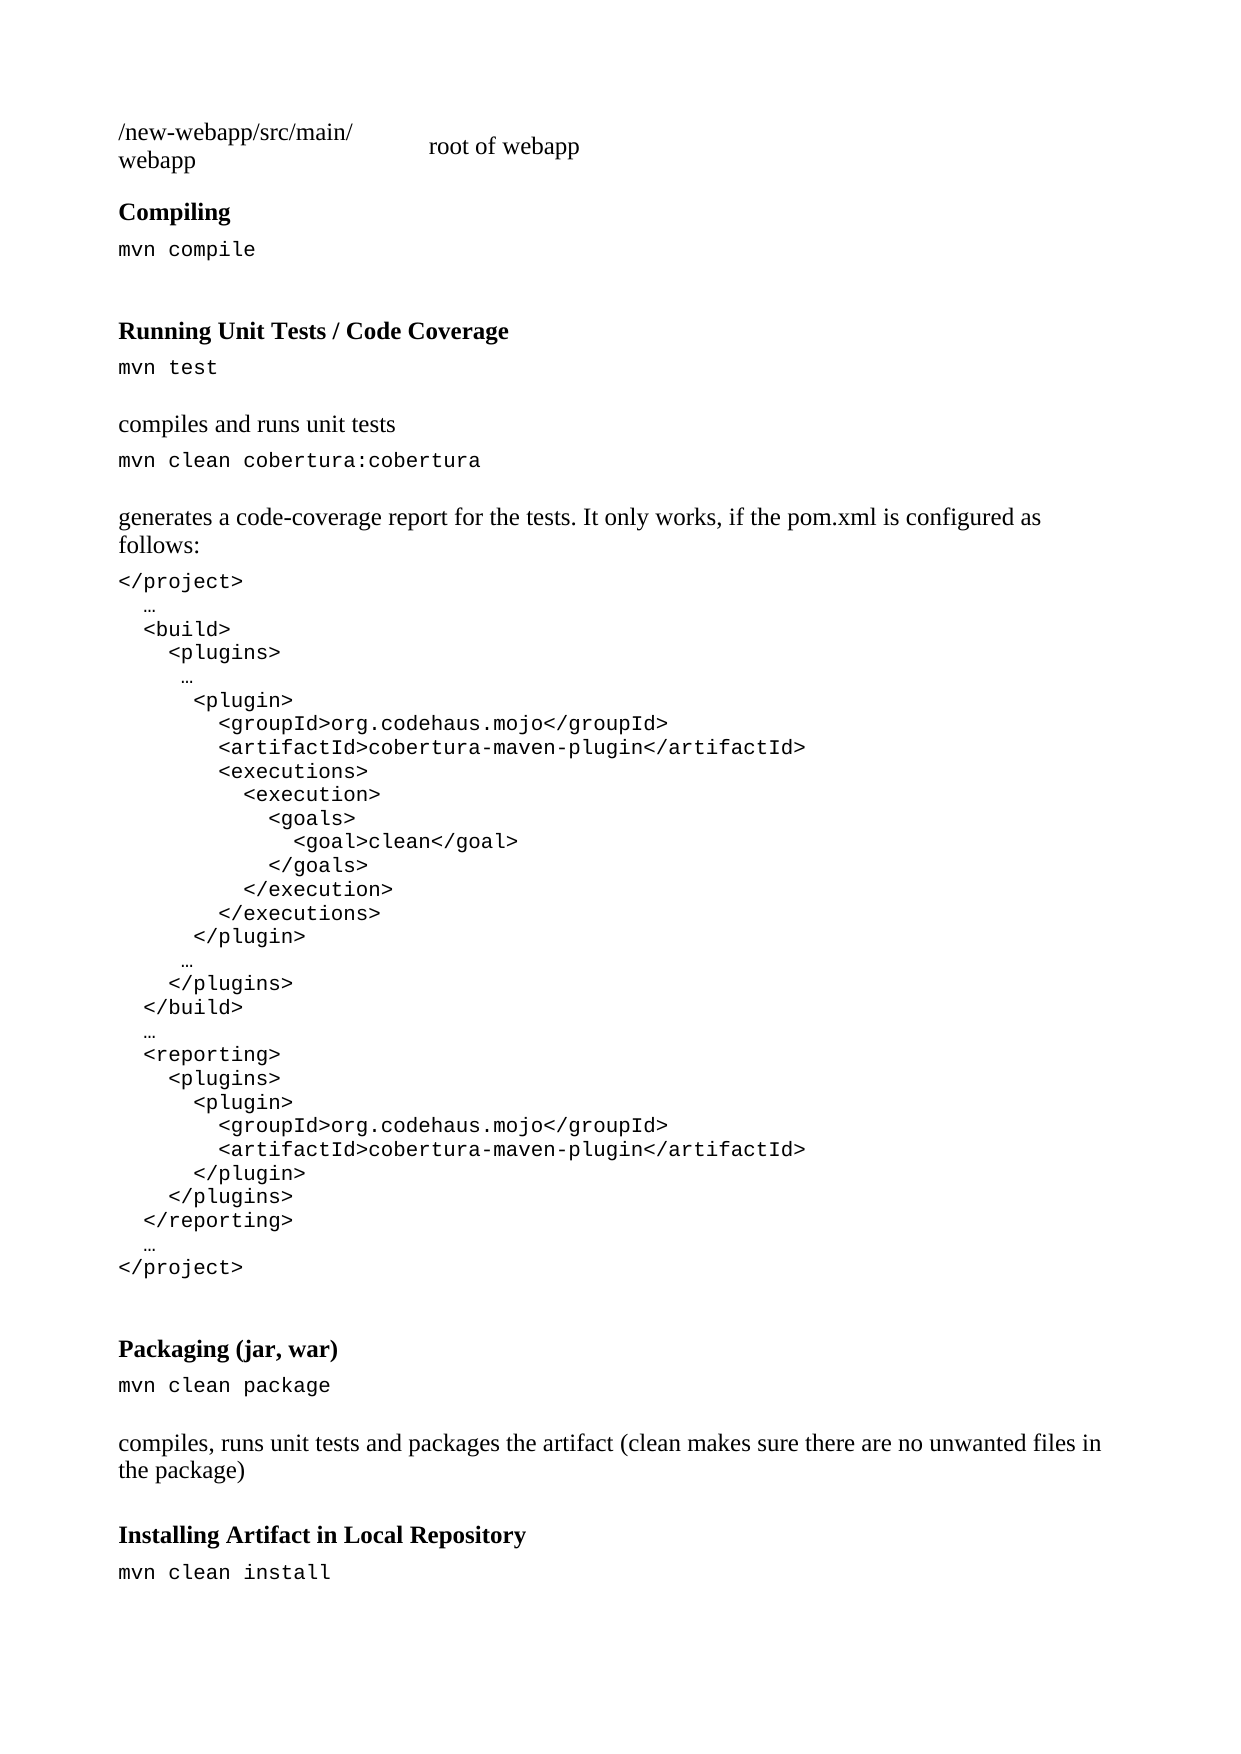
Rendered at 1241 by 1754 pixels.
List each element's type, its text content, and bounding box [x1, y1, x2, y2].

text mvn clean cobertura:cobertura [118, 450, 1122, 474]
text … [118, 1021, 1122, 1044]
text … [118, 595, 1122, 619]
text <executions> [118, 761, 1122, 784]
table_cell root of webapp [429, 118, 672, 173]
table_cell /new-webapp/src/main/webapp [118, 118, 428, 173]
text … [118, 666, 1122, 690]
text </plugins> [118, 1186, 1122, 1210]
subtitle Packaging (jar, war) [118, 1335, 1122, 1363]
text mvn clean install [118, 1562, 1122, 1585]
text <artifactId>cobertura-maven-plugin</artifactId> [118, 737, 1122, 761]
text compiles and runs unit tests [118, 410, 1122, 438]
text <execution> [118, 784, 1122, 808]
text </plugin> [118, 1163, 1122, 1186]
text </reporting> [118, 1210, 1122, 1233]
text <artifactId>cobertura-maven-plugin</artifactId> [118, 1139, 1122, 1163]
text <plugins> [118, 1068, 1122, 1092]
text </plugins> [118, 973, 1122, 997]
text </execution> [118, 879, 1122, 902]
text generates a code-coverage report for the tests. It only works, if the pom.xml is configured as follows: [118, 503, 1122, 559]
text <reporting> [118, 1044, 1122, 1068]
text </project> [118, 1257, 1122, 1281]
text </plugin> [118, 926, 1122, 950]
text mvn clean package [118, 1376, 1122, 1399]
subtitle Installing Artifact in Local Repository [118, 1522, 1122, 1549]
text <build> [118, 619, 1122, 642]
text </project> [118, 571, 1122, 595]
text … [118, 950, 1122, 973]
subtitle Running Unit Tests / Code Coverage [118, 317, 1122, 344]
text <plugins> [118, 642, 1122, 666]
text mvn test [118, 357, 1122, 381]
text <goal>clean</goal> [118, 832, 1122, 855]
text </executions> [118, 902, 1122, 926]
text </goals> [118, 855, 1122, 879]
subtitle Compiling [118, 198, 1122, 226]
text … [118, 1233, 1122, 1257]
text <groupId>org.codehaus.mojo</groupId> [118, 713, 1122, 737]
text <plugin> [118, 1092, 1122, 1115]
text </build> [118, 997, 1122, 1021]
text <groupId>org.codehaus.mojo</groupId> [118, 1115, 1122, 1139]
text <goals> [118, 808, 1122, 832]
text compiles, runs unit tests and packages the artifact (clean makes sure there are no unwanted files in the package) [118, 1429, 1122, 1484]
text <plugin> [118, 690, 1122, 713]
text mvn compile [118, 239, 1122, 262]
